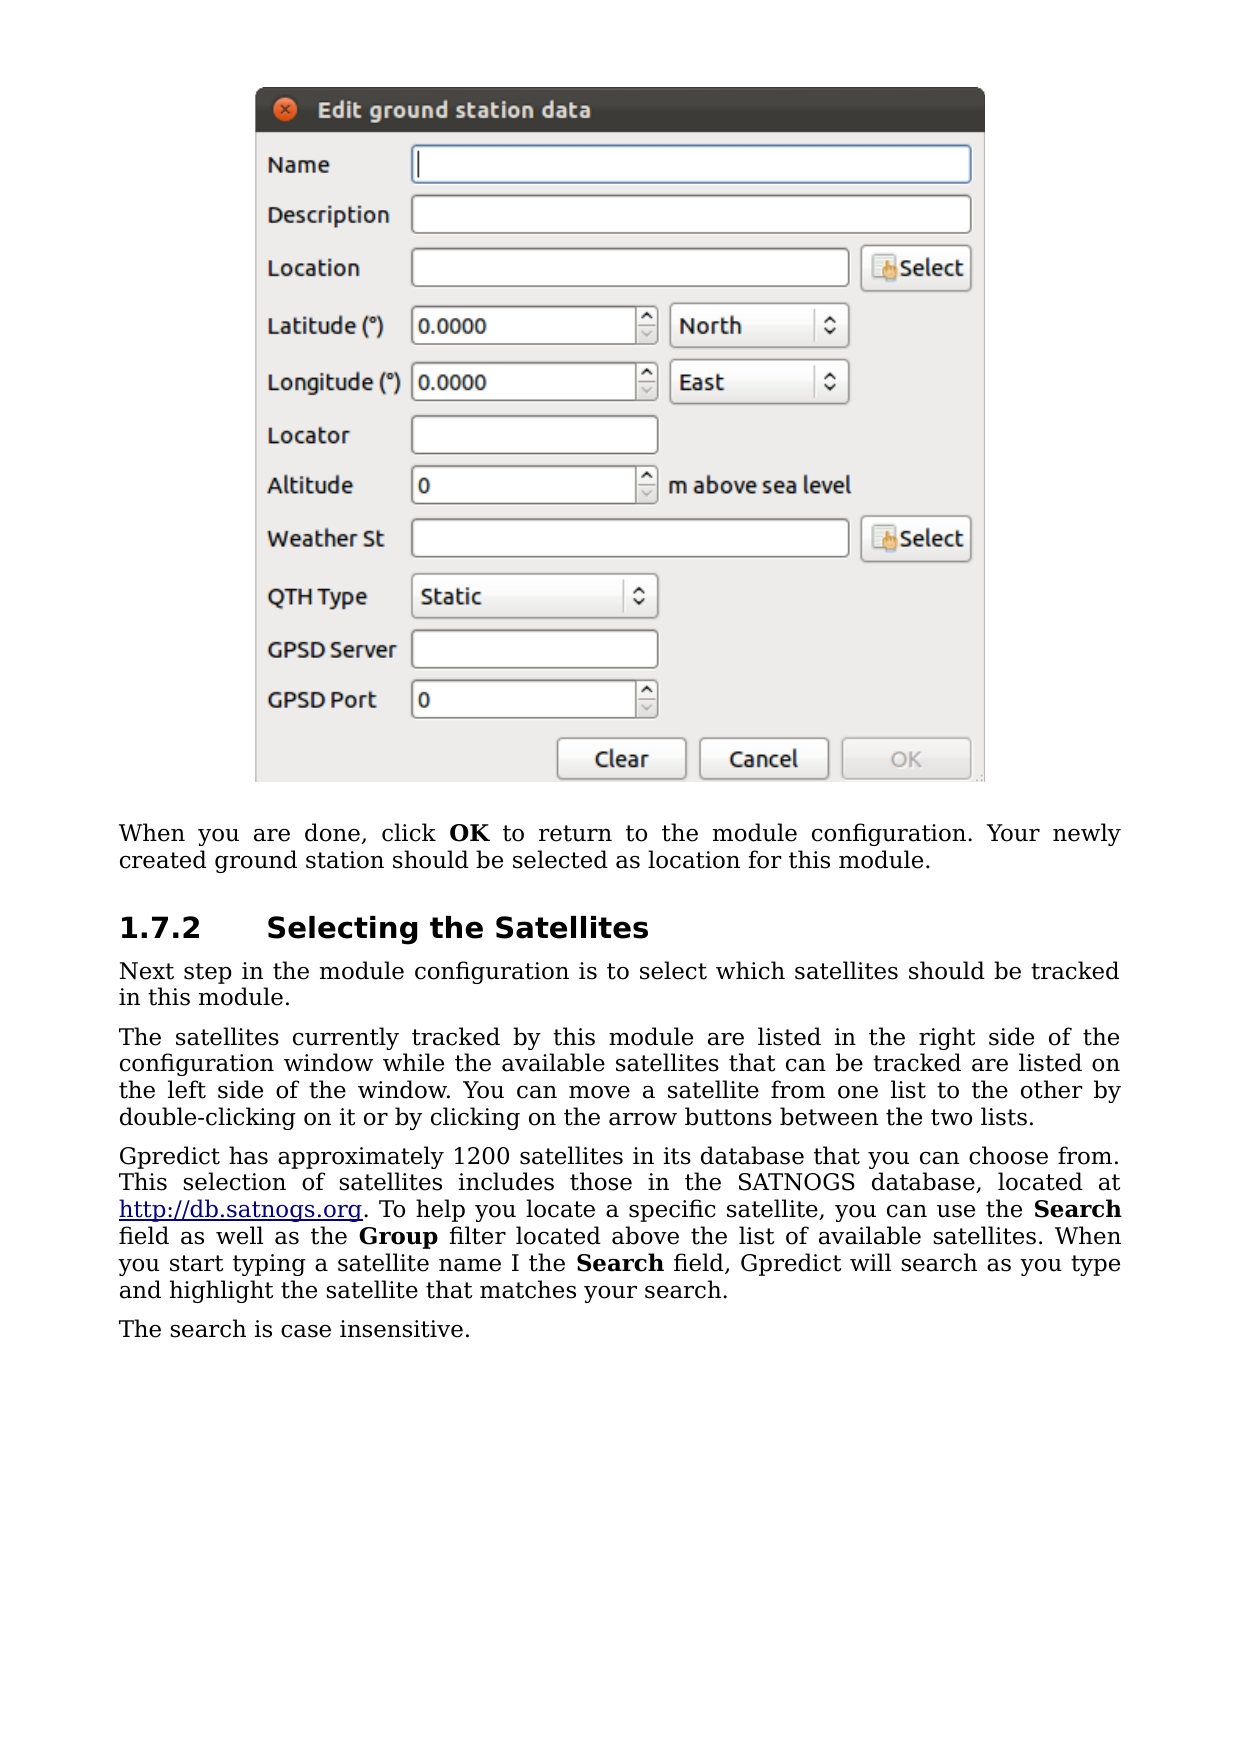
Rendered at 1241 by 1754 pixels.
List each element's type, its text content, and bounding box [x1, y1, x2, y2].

text Next step in the module configuration is to select which satellites should be tracked in this module. [118, 958, 1122, 1011]
text The satellites currently tracked by this module are listed in the right side of the configuration window while the available satellites that can be tracked are listed on the left side of the window. You can move a satellite from one list to the other by double-clicking on it or by clicking on the arrow buttons between the two lists. [118, 1024, 1122, 1130]
text The search is case insensitive. [118, 1316, 1122, 1343]
text When you are done, click OK to return to the module configuration. Your newly created ground station should be selected as location for this module. [118, 820, 1122, 874]
subtitle Selecting the Satellites [118, 911, 1122, 945]
text Gpredict has approximately 1200 satellites in its database that you can choose from. This selection of satellites includes those in the SATNOGS database, located at http://db.satnogs.org. To help you locate a specific satellite, you can use the Search field as well as the Group filter located above the list of available satellites. When you start typing a satellite name I the Search field, Gpredict will search as you type and highlight the satellite that matches your search. [118, 1143, 1122, 1304]
